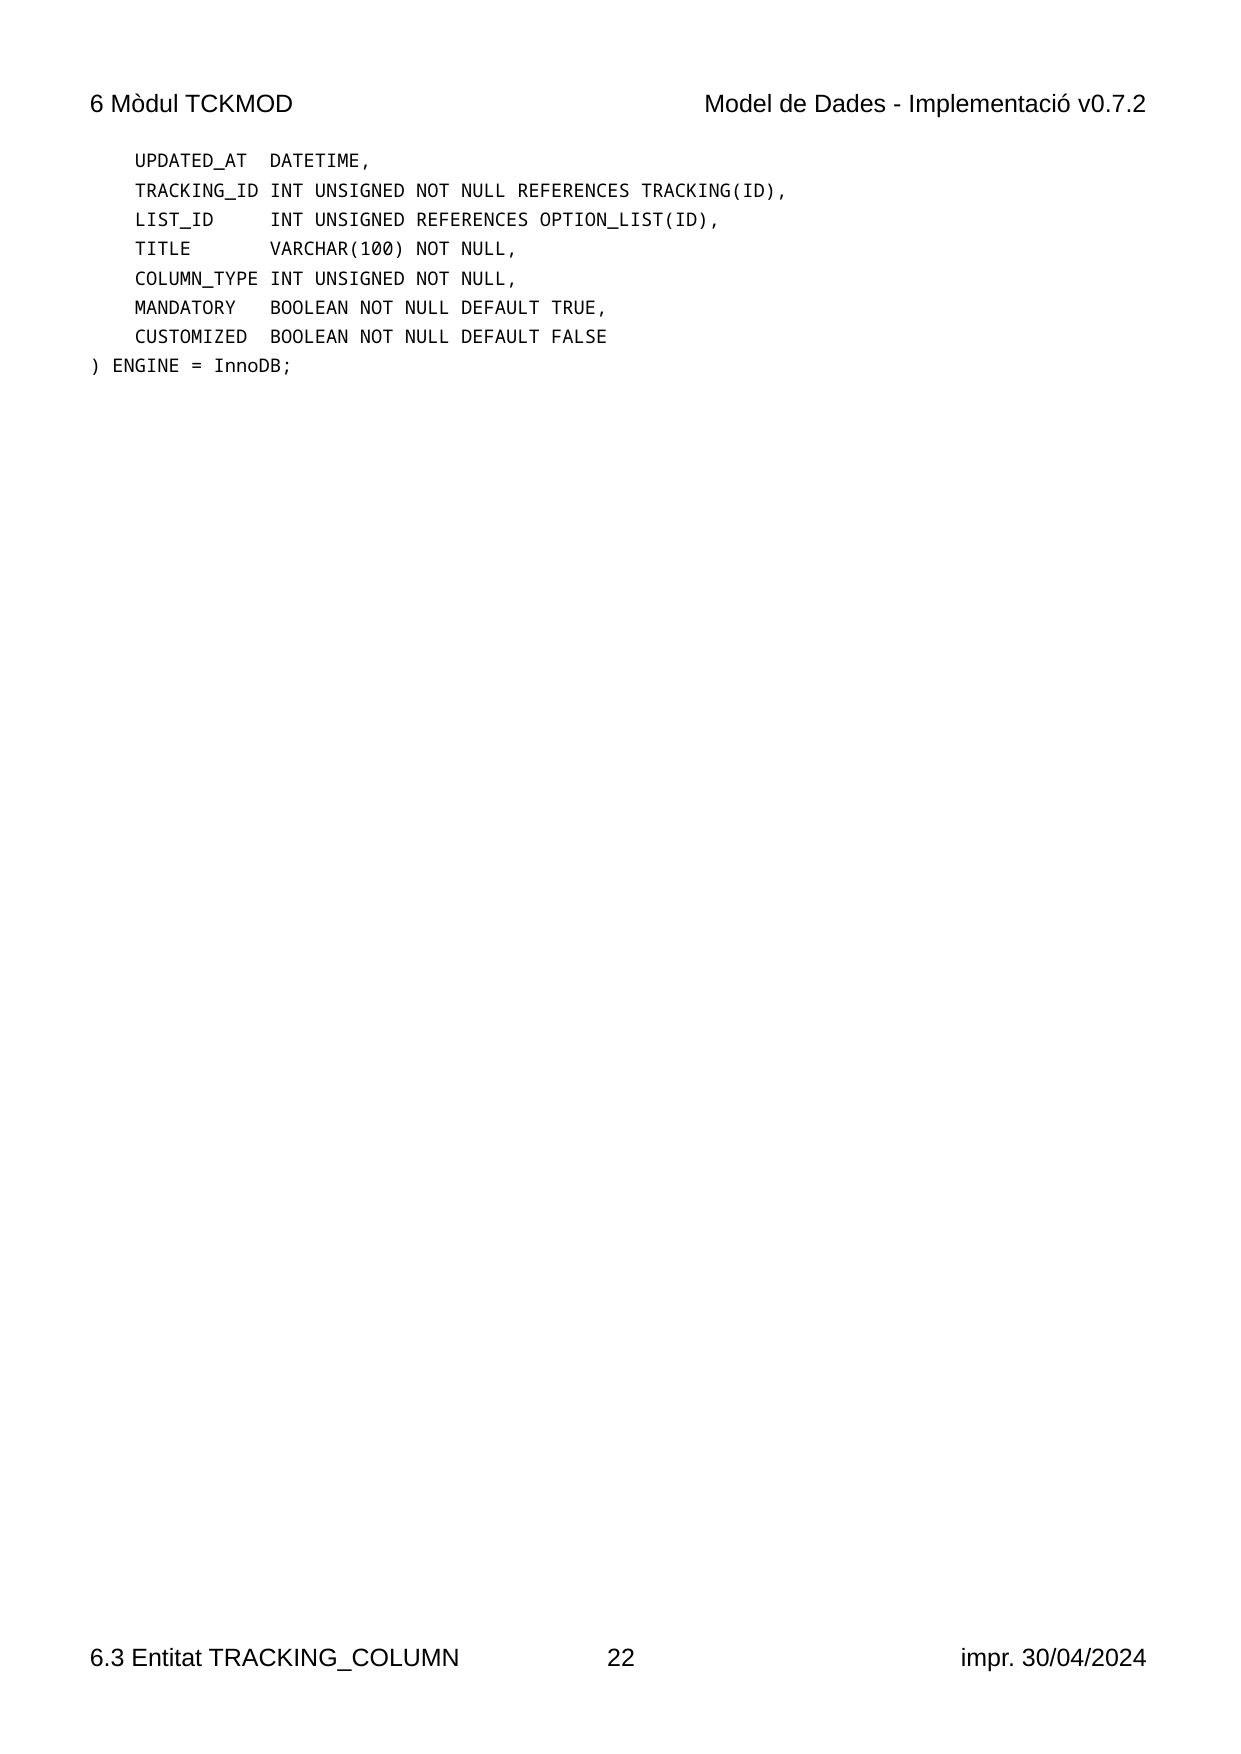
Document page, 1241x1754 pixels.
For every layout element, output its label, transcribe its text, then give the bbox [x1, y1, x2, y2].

text CUSTOMIZED BOOLEAN NOT NULL DEFAULT FALSE [89, 323, 1146, 349]
text COLUMN_TYPE INT UNSIGNED NOT NULL, [89, 265, 1146, 290]
text TITLE VARCHAR(100) NOT NULL, [89, 236, 1146, 261]
text TRACKING_ID INT UNSIGNED NOT NULL REFERENCES TRACKING(ID), [89, 177, 1146, 202]
text LIST_ID INT UNSIGNED REFERENCES OPTION_LIST(ID), [89, 206, 1146, 232]
text UPDATED_AT DATETIME, [89, 148, 1146, 173]
text MANDATORY BOOLEAN NOT NULL DEFAULT TRUE, [89, 294, 1146, 319]
text ) ENGINE = InnoDB; [89, 353, 1146, 378]
